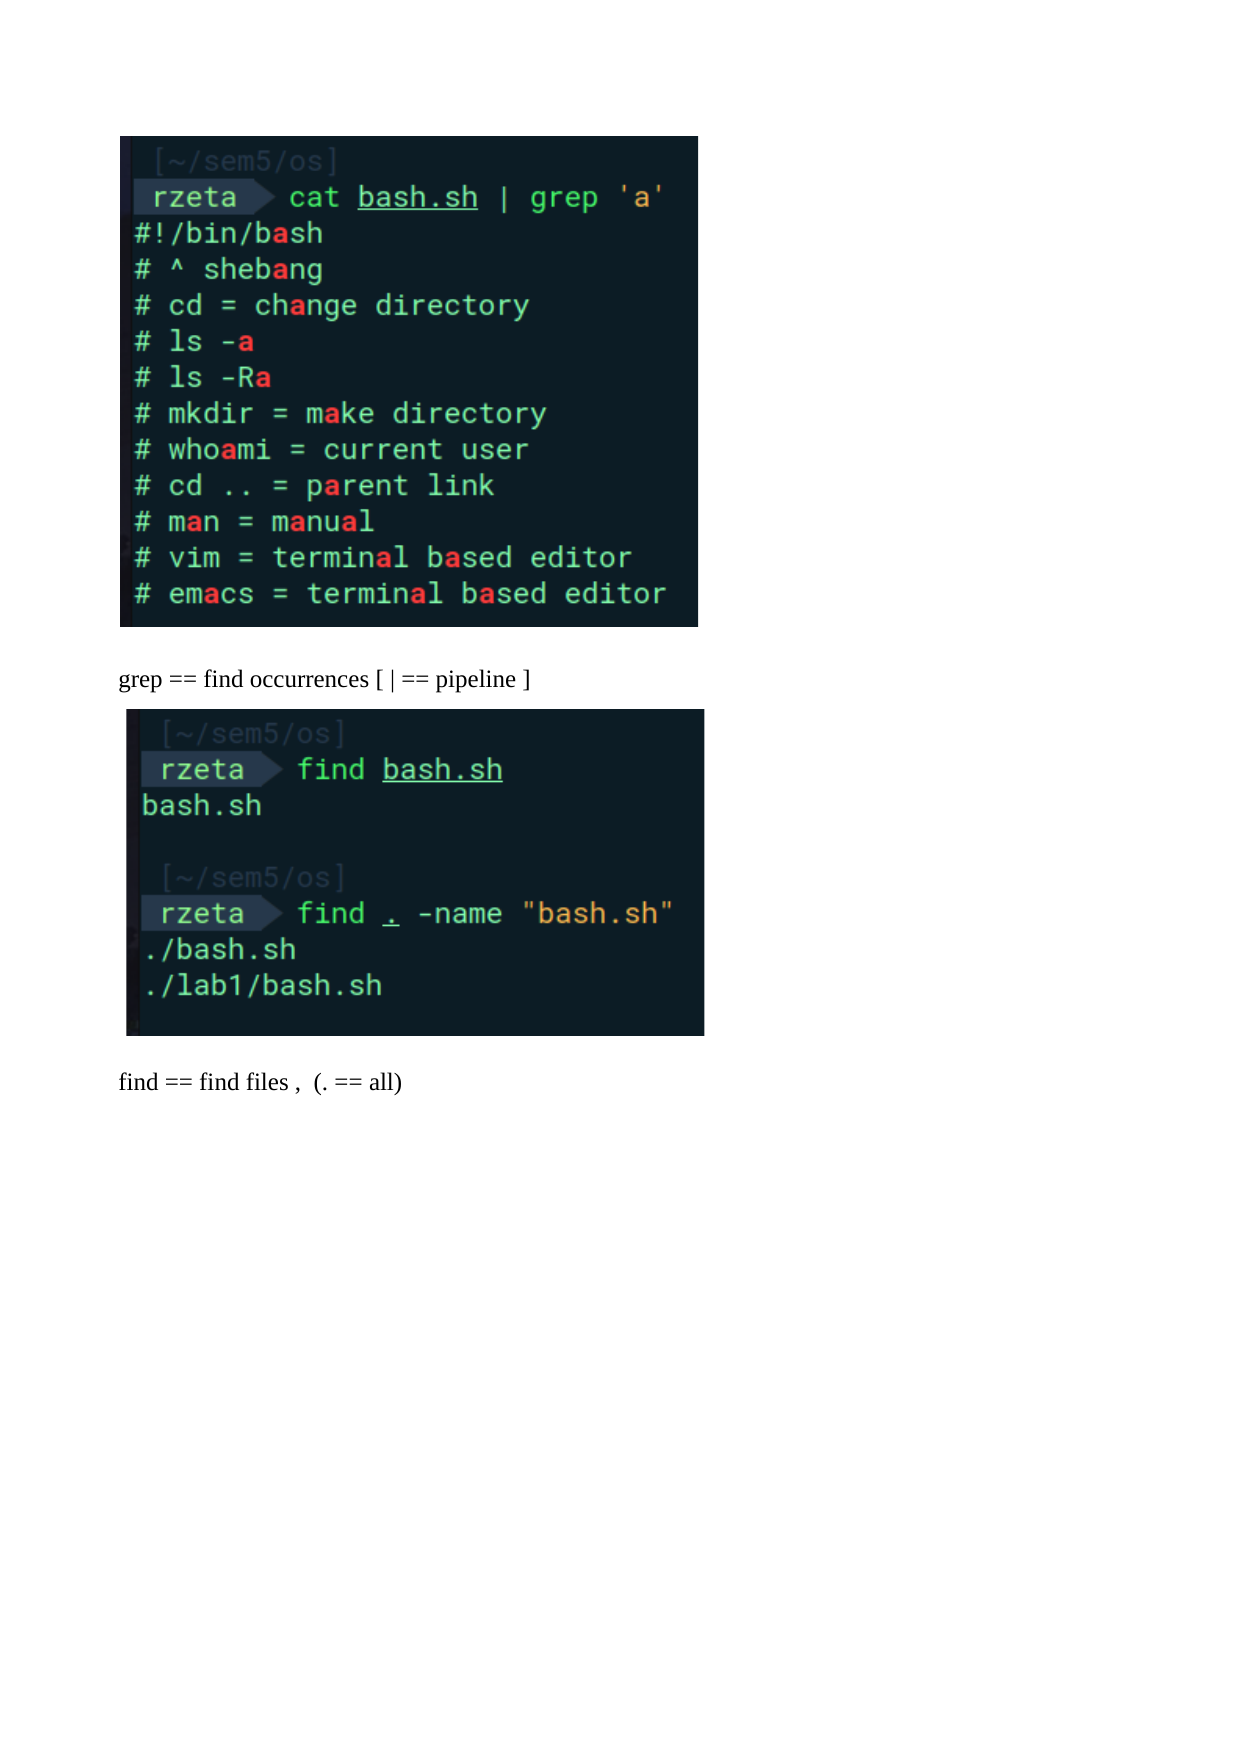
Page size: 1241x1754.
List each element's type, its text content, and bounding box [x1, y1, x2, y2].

picture [120, 136, 699, 627]
picture [126, 709, 705, 1036]
text grep == find occurrences [ | == pipeline ] [118, 664, 1122, 693]
text find == find files , (. == all) [118, 1067, 1122, 1096]
